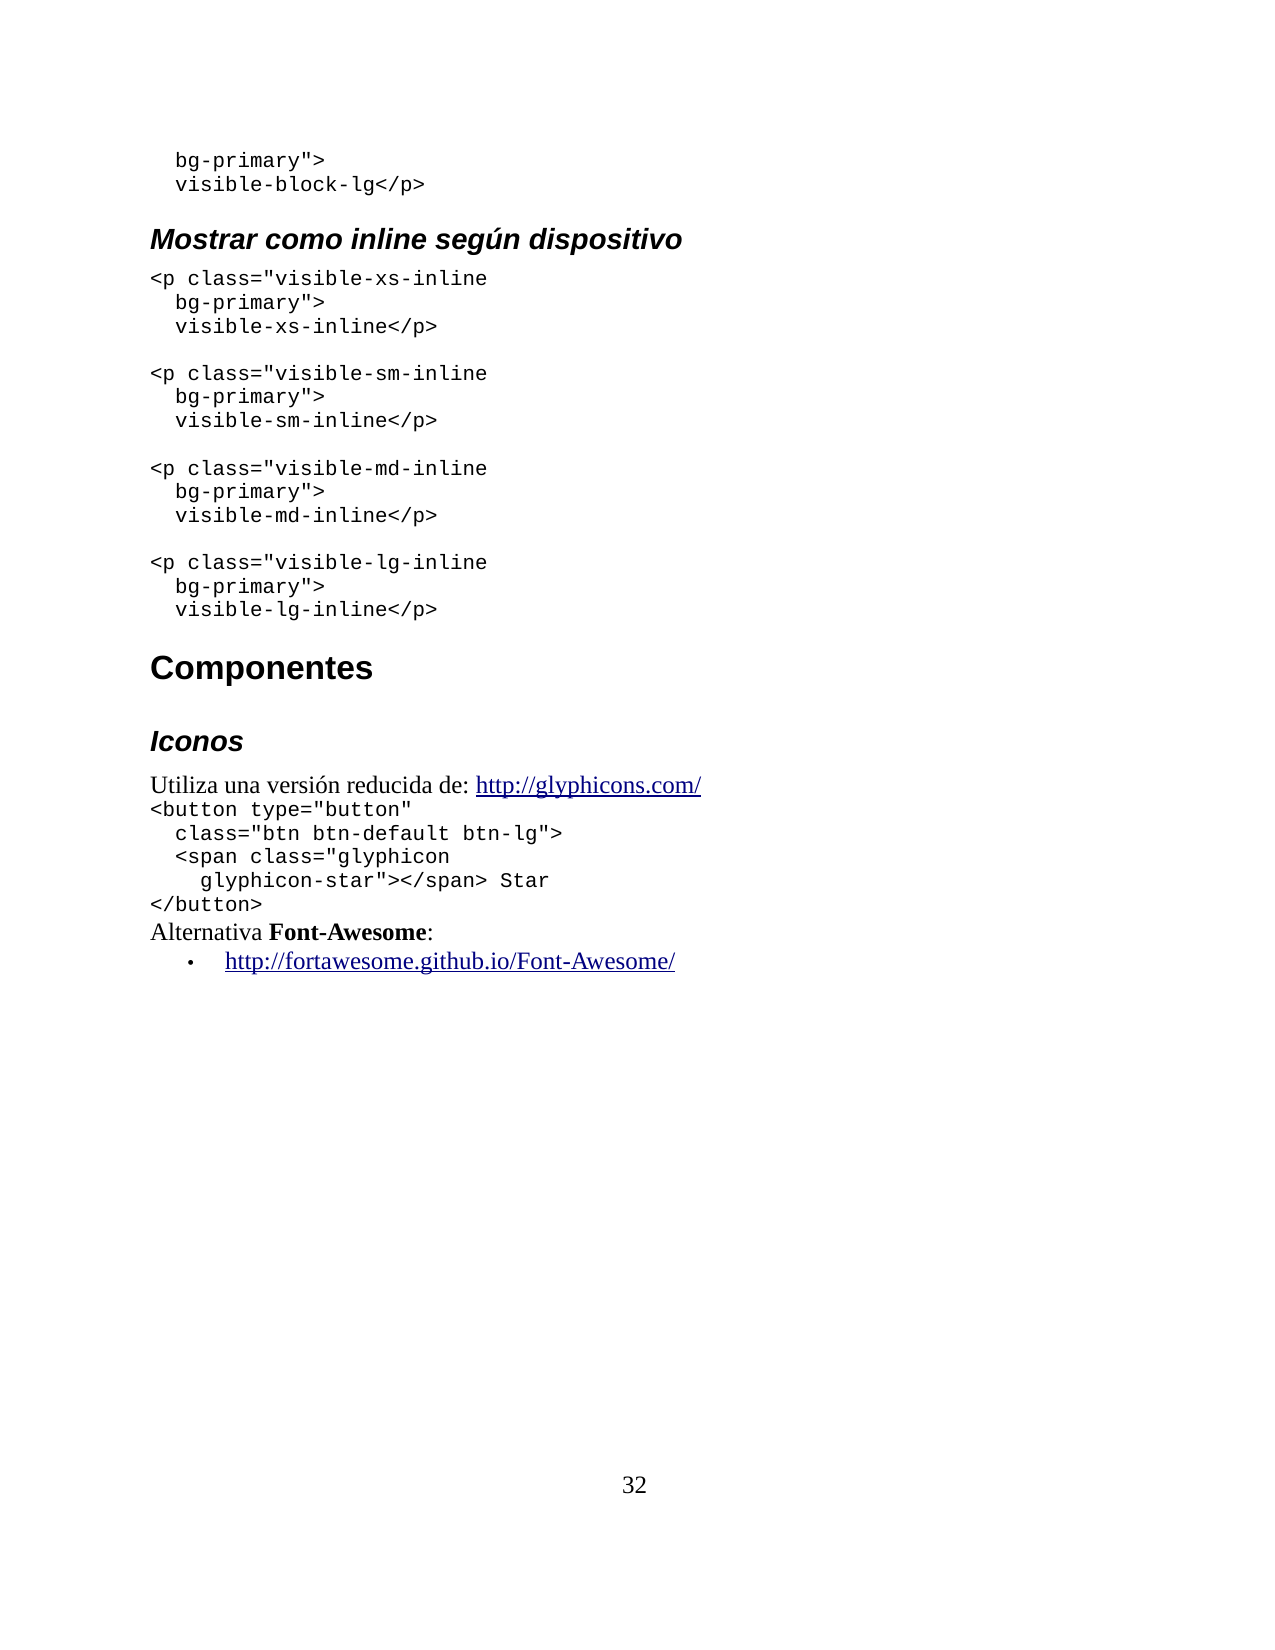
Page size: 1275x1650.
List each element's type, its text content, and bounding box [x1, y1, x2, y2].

text Alternativa Font-Awesome: [150, 917, 1125, 946]
text visible-md-inline</p> [150, 505, 1125, 528]
text <p class="visible-lg-inline [150, 552, 1125, 576]
text visible-lg-inline</p> [150, 599, 1125, 623]
text Utiliza una versión reducida de: http://glyphicons.com/ [150, 770, 1125, 799]
text visible-sm-inline</p> [150, 410, 1125, 434]
text class="btn btn-default btn-lg"> [150, 823, 1125, 846]
text <span class="glyphicon [150, 846, 1125, 870]
text bg-primary"> [150, 292, 1125, 316]
subtitle Componentes [150, 648, 1125, 687]
text visible-block-lg</p> [150, 174, 1125, 197]
text glyphicon-star"></span> Star [150, 870, 1125, 893]
text bg-primary"> [150, 576, 1125, 599]
text bg-primary"> [150, 387, 1125, 410]
subtitle Mostrar como inline según dispositivo [150, 222, 1125, 256]
text <p class="visible-md-inline [150, 457, 1125, 481]
text </button> [150, 893, 1125, 917]
text <p class="visible-xs-inline [150, 268, 1125, 292]
text bg-primary"> [150, 481, 1125, 505]
list http://fortawesome.github.io/Font-Awesome/ [187, 946, 1125, 975]
text visible-xs-inline</p> [150, 316, 1125, 339]
text <p class="visible-sm-inline [150, 363, 1125, 387]
text <button type="button" [150, 799, 1125, 823]
text bg-primary"> [150, 150, 1125, 174]
subtitle Iconos [150, 724, 1125, 758]
